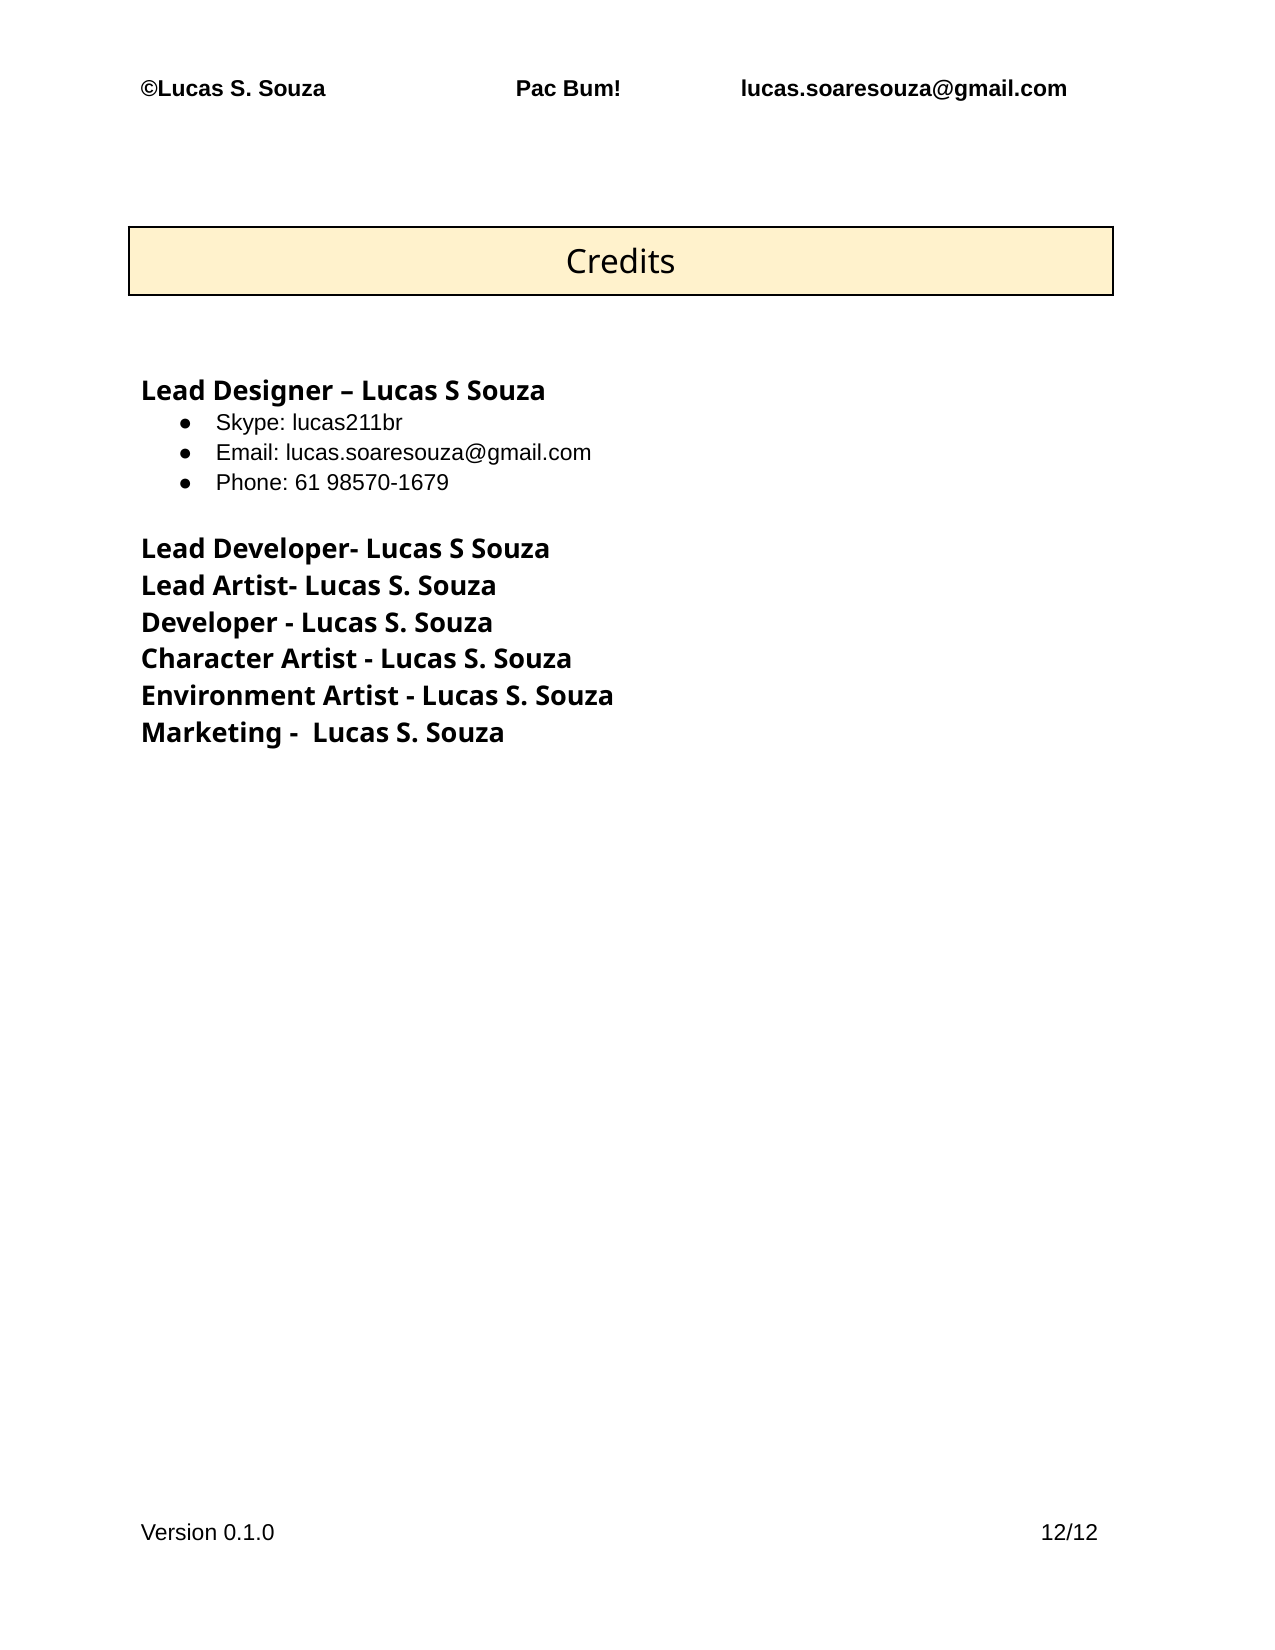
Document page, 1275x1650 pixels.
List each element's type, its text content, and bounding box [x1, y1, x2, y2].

list Skype: lucas211br [178, 408, 1125, 435]
subtitle Developer - Lucas S. Souza [141, 603, 1125, 640]
table_header Credits [130, 228, 1112, 294]
subtitle Lead Developer- Lucas S Souza [141, 529, 1125, 566]
subtitle Character Artist - Lucas S. Souza [141, 640, 1125, 677]
list Email: lucas.soaresouza@gmail.com [178, 439, 1125, 465]
list Phone: 61 98570-1679 [178, 469, 1125, 495]
subtitle Environment Artist - Lucas S. Souza [141, 677, 1125, 714]
subtitle Marketing - Lucas S. Souza [141, 714, 1125, 751]
subtitle Lead Designer – Lucas S Souza [141, 372, 1125, 408]
subtitle Lead Artist- Lucas S. Souza [141, 566, 1125, 603]
